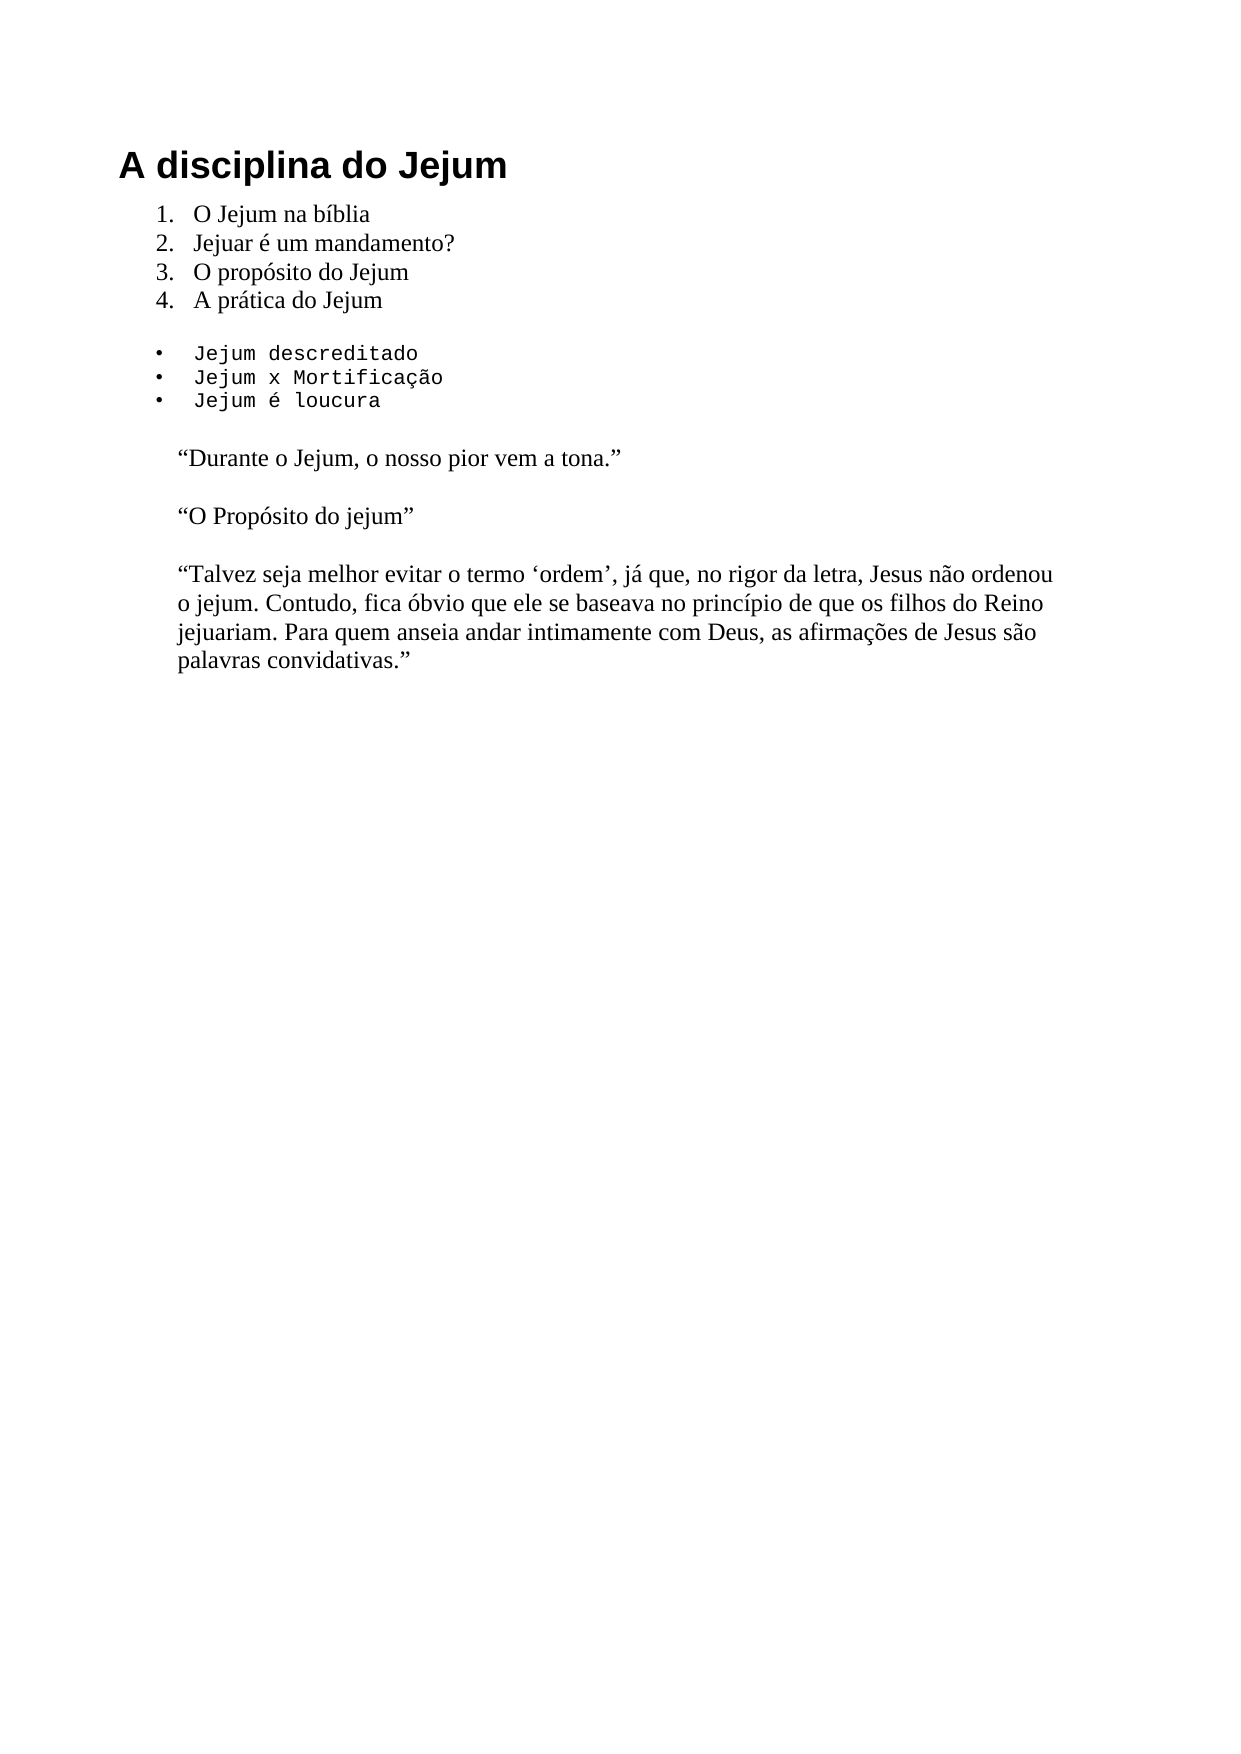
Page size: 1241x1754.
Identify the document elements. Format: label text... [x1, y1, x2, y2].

text “Durante o Jejum, o nosso pior vem a tona.” [177, 443, 1063, 471]
text “O Propósito do jejum” [177, 501, 1063, 530]
list Jejuar é um mandamento? [156, 228, 1122, 257]
text “Talvez seja melhor evitar o termo ‘ordem’, já que, no rigor da letra, Jesus não ordenou o jejum. Contudo, fica óbvio que ele se baseava no princípio de que os filhos do Reino jejuariam. Para quem anseia andar intimamente com Deus, as afirmações de Jesus são palavras convidativas.” [177, 559, 1063, 674]
list Jejum é loucura [156, 390, 1122, 414]
list O propósito do Jejum [156, 257, 1122, 286]
list O Jejum na bíblia [156, 199, 1122, 228]
list Jejum x Mortificação [156, 367, 1122, 390]
subtitle A disciplina do Jejum [118, 143, 1122, 187]
list A prática do Jejum [156, 286, 1122, 314]
list Jejum descreditado [156, 343, 1122, 367]
